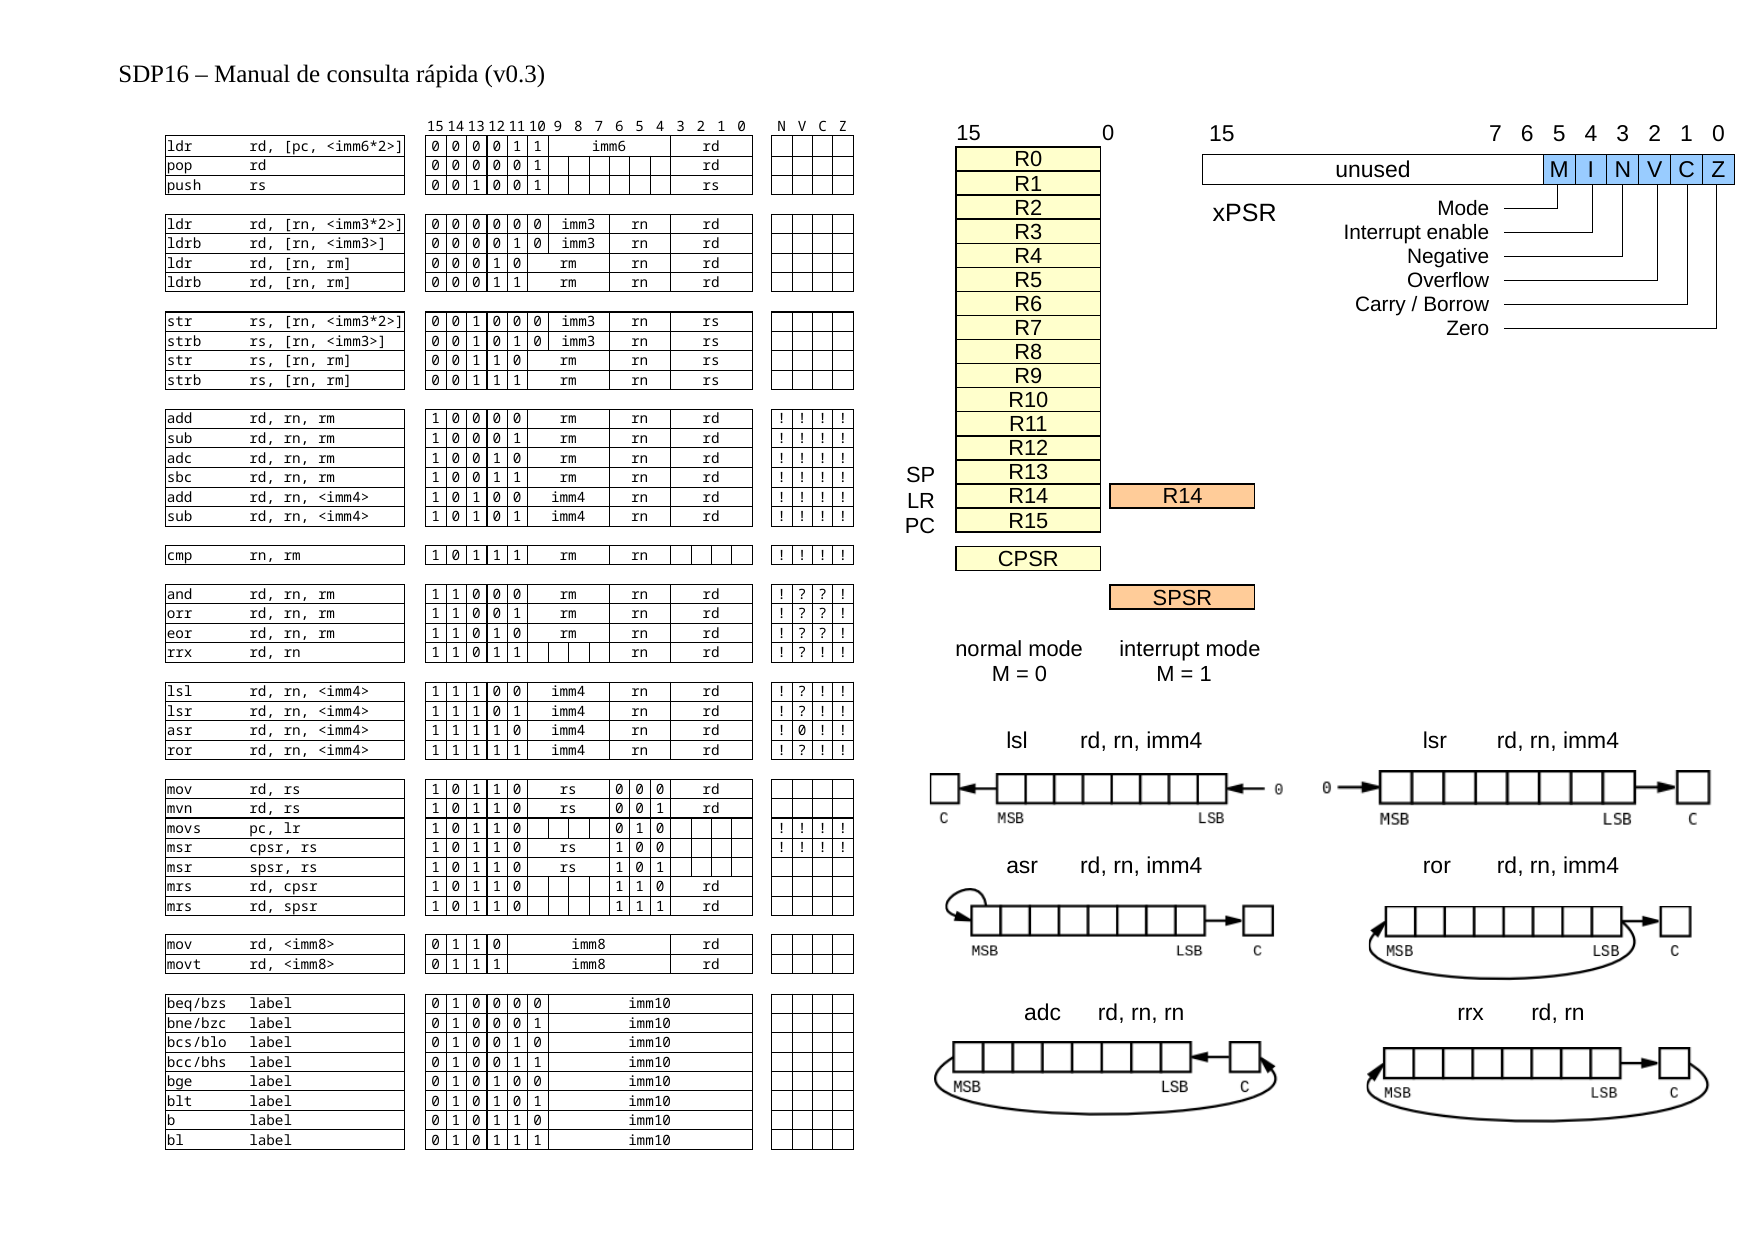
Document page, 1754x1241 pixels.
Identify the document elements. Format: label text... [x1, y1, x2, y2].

table_header lsr rd, rn, imm4 [1317, 721, 1725, 846]
table_header lsl rd, rn, imm4 [892, 721, 1317, 846]
picture [1322, 770, 1719, 830]
table_cell rrx rd, rn [1317, 993, 1725, 1148]
picture [1368, 906, 1696, 981]
picture [929, 773, 1291, 828]
table_cell adc rd, rn, rn [892, 993, 1317, 1148]
picture [934, 1041, 1282, 1116]
table_cell asr rd, rn, imm4 [892, 846, 1317, 993]
picture [1366, 1047, 1714, 1123]
table_cell ror rd, rn, imm4 [1317, 846, 1725, 993]
picture [945, 888, 1284, 961]
